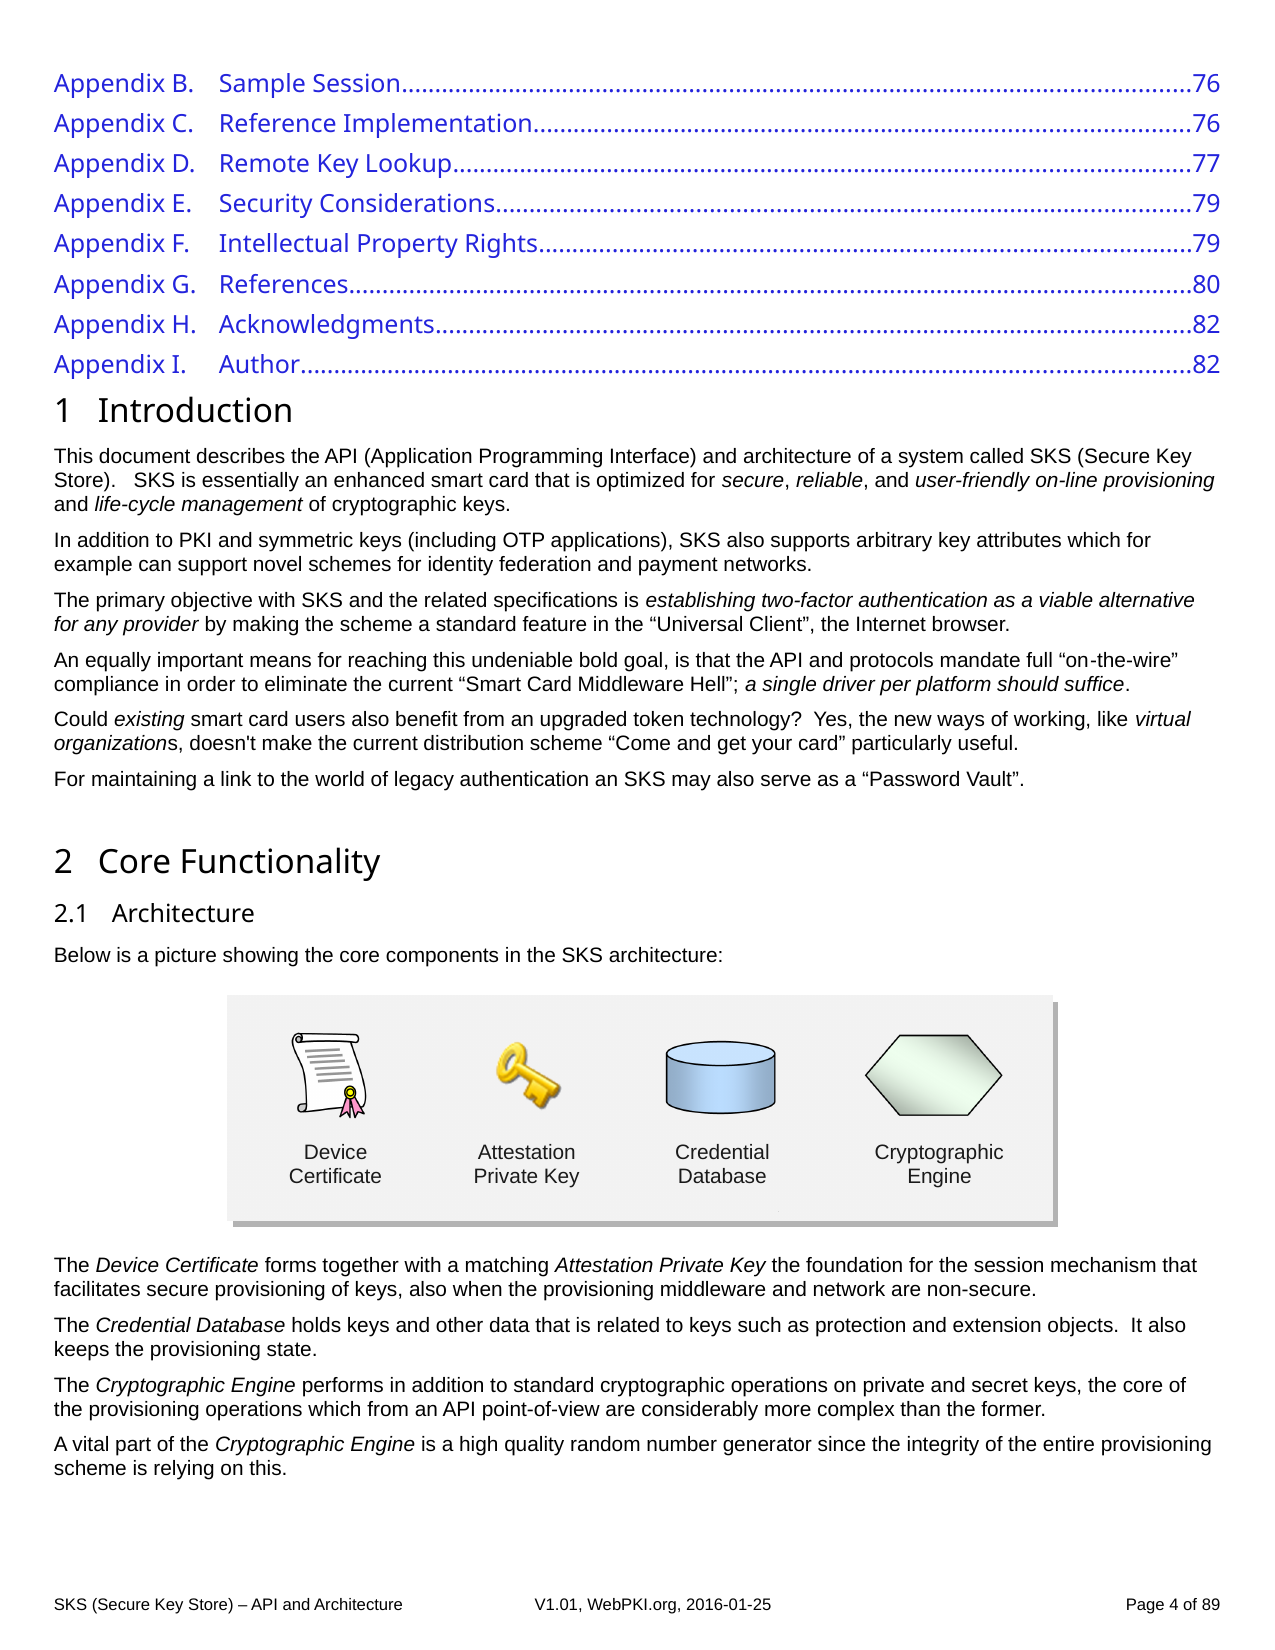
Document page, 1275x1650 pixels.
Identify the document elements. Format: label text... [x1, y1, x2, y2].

text Appendix I. Author 82 [54, 346, 1221, 381]
text Appendix H. Acknowledgments 82 [54, 306, 1221, 340]
text The Credential Database holds keys and other data that is related to keys such as protection and extension objects. It also keeps the provisioning state. [54, 1313, 1221, 1361]
text Appendix E. Security Considerations 79 [54, 186, 1221, 220]
text Appendix D. Remote Key Lookup 77 [54, 146, 1221, 180]
subtitle Architecture [54, 896, 1221, 930]
text Appendix B. Sample Session 76 [54, 66, 1221, 100]
text Appendix G. References 80 [54, 266, 1221, 300]
subtitle Introduction [54, 387, 1221, 432]
text For maintaining a link to the world of legacy authentication an SKS may also serve as a “Password Vault”. [54, 767, 1221, 791]
text Below is a picture showing the core components in the SKS architecture: [54, 942, 1221, 966]
text The Cryptographic Engine performs in addition to standard cryptographic operations on private and secret keys, the core of the provisioning operations which from an API point-of-view are considerably more complex than the former. [54, 1372, 1221, 1420]
text In addition to PKI and symmetric keys (including OTP applications), SKS also supports arbitrary key attributes which for example can support novel schemes for identity federation and payment networks. [54, 528, 1221, 576]
text A vital part of the Cryptographic Engine is a high quality random number generator since the integrity of the entire provisioning scheme is relying on this. [54, 1432, 1221, 1480]
text The primary objective with SKS and the related specifications is establishing two-factor authentication as a viable alternative for any provider by making the scheme a standard feature in the “Universal Client”, the Internet browser. [54, 588, 1221, 636]
text This document describes the API (Application Programming Interface) and architecture of a system called SKS (Secure Key Store). SKS is essentially an enhanced smart card that is optimized for secure, reliable, and user-friendly on-line provisioning and life-cycle management of cryptographic keys. [54, 444, 1221, 516]
text Appendix F. Intellectual Property Rights 79 [54, 226, 1221, 260]
text The Device Certificate forms together with a matching Attestation Private Key the foundation for the session mechanism that facilitates secure provisioning of keys, also when the provisioning middleware and network are non-secure. [54, 978, 1221, 1301]
text Appendix C. Reference Implementation 76 [54, 106, 1221, 140]
subtitle Core Functionality [54, 838, 1221, 884]
text Could existing smart card users also benefit from an upgraded token technology? Yes, the new ways of working, like virtual organizations, doesn't make the current distribution scheme “Come and get your card” particularly useful. [54, 707, 1221, 755]
text An equally important means for reaching this undeniable bold goal, is that the API and protocols mandate full “on‑the‑wire” compliance in order to eliminate the current “Smart Card Middleware Hell”; a single driver per platform should suffice. [54, 647, 1221, 695]
